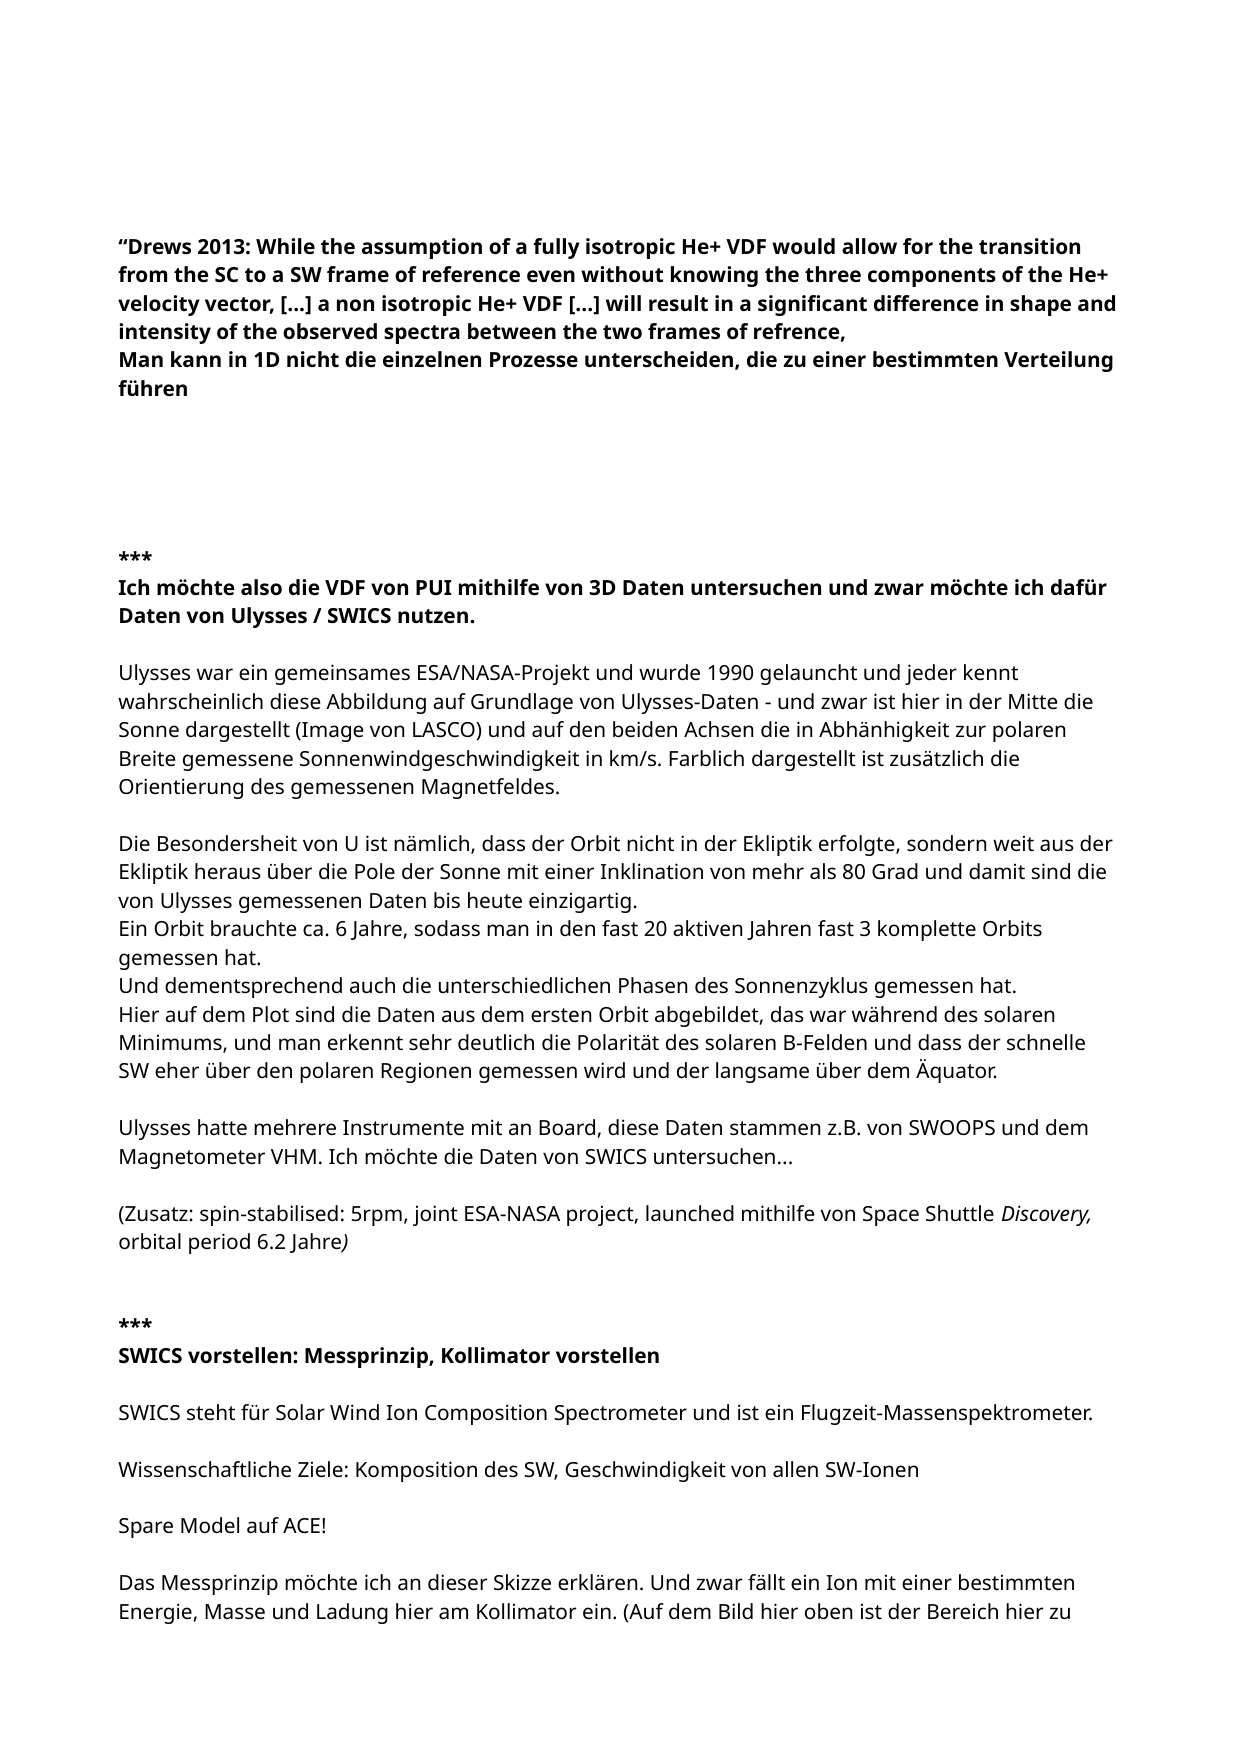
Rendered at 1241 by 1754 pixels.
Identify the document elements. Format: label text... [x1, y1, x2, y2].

text Ulysses hatte mehrere Instrumente mit an Board, diese Daten stammen z.B. von SWOOPS und dem Magnetometer VHM. Ich möchte die Daten von SWICS untersuchen... [118, 1113, 1122, 1170]
text Und dementsprechend auch die unterschiedlichen Phasen des Sonnenzyklus gemessen hat. [118, 971, 1122, 1000]
text Das Messprinzip möchte ich an dieser Skizze erklären. Und zwar fällt ein Ion mit einer bestimmten Energie, Masse und Ladung hier am Kollimator ein. (Auf dem Bild hier oben ist der Bereich hier zu [118, 1568, 1122, 1625]
text Ulysses war ein gemeinsames ESA/NASA-Projekt und wurde 1990 gelauncht und jeder kennt wahrscheinlich diese Abbildung auf Grundlage von Ulysses-Daten - und zwar ist hier in der Mitte die Sonne dargestellt (Image von LASCO) und auf den beiden Achsen die in Abhänhigkeit zur polaren Breite gemessene Sonnenwindgeschwindigkeit in km/s. Farblich dargestellt ist zusätzlich die Orientierung des gemessenen Magnetfeldes. [118, 658, 1122, 801]
text Wissenschaftliche Ziele: Komposition des SW, Geschwindigkeit von allen SW-Ionen [118, 1455, 1122, 1483]
text *** [118, 545, 1122, 573]
text Man kann in 1D nicht die einzelnen Prozesse unterscheiden, die zu einer bestimmten Verteilung führen [118, 346, 1122, 402]
text Spare Model auf ACE! [118, 1512, 1122, 1540]
text SWICS vorstellen: Messprinzip, Kollimator vorstellen [118, 1341, 1122, 1369]
text Ich möchte also die VDF von PUI mithilfe von 3D Daten untersuchen und zwar möchte ich dafür Daten von Ulysses / SWICS nutzen. [118, 573, 1122, 630]
text Ein Orbit brauchte ca. 6 Jahre, sodass man in den fast 20 aktiven Jahren fast 3 komplette Orbits gemessen hat. [118, 914, 1122, 971]
text Hier auf dem Plot sind die Daten aus dem ersten Orbit abgebildet, das war während des solaren Minimums, und man erkennt sehr deutlich die Polarität des solaren B-Felden und dass der schnelle SW eher über den polaren Regionen gemessen wird und der langsame über dem Äquator. [118, 1000, 1122, 1085]
text *** [118, 1312, 1122, 1341]
text Die Besondersheit von U ist nämlich, dass der Orbit nicht in der Ekliptik erfolgte, sondern weit aus der Ekliptik heraus über die Pole der Sonne mit einer Inklination von mehr als 80 Grad und damit sind die von Ulysses gemessenen Daten bis heute einzigartig. [118, 829, 1122, 914]
text SWICS steht für Solar Wind Ion Composition Spectrometer und ist ein Flugzeit-Massenspektrometer. [118, 1398, 1122, 1426]
text “Drews 2013: While the assumption of a fully isotropic He+ VDF would allow for the transition from the SC to a SW frame of reference even without knowing the three components of the He+ velocity vector, [...] a non isotropic He+ VDF [...] will result in a significant difference in shape and intensity of the observed spectra between the two frames of refrence, [118, 232, 1122, 346]
text (Zusatz: spin-stabilised: 5rpm, joint ESA-NASA project, launched mithilfe von Space Shuttle Discovery, orbital period 6.2 Jahre) [118, 1199, 1122, 1256]
